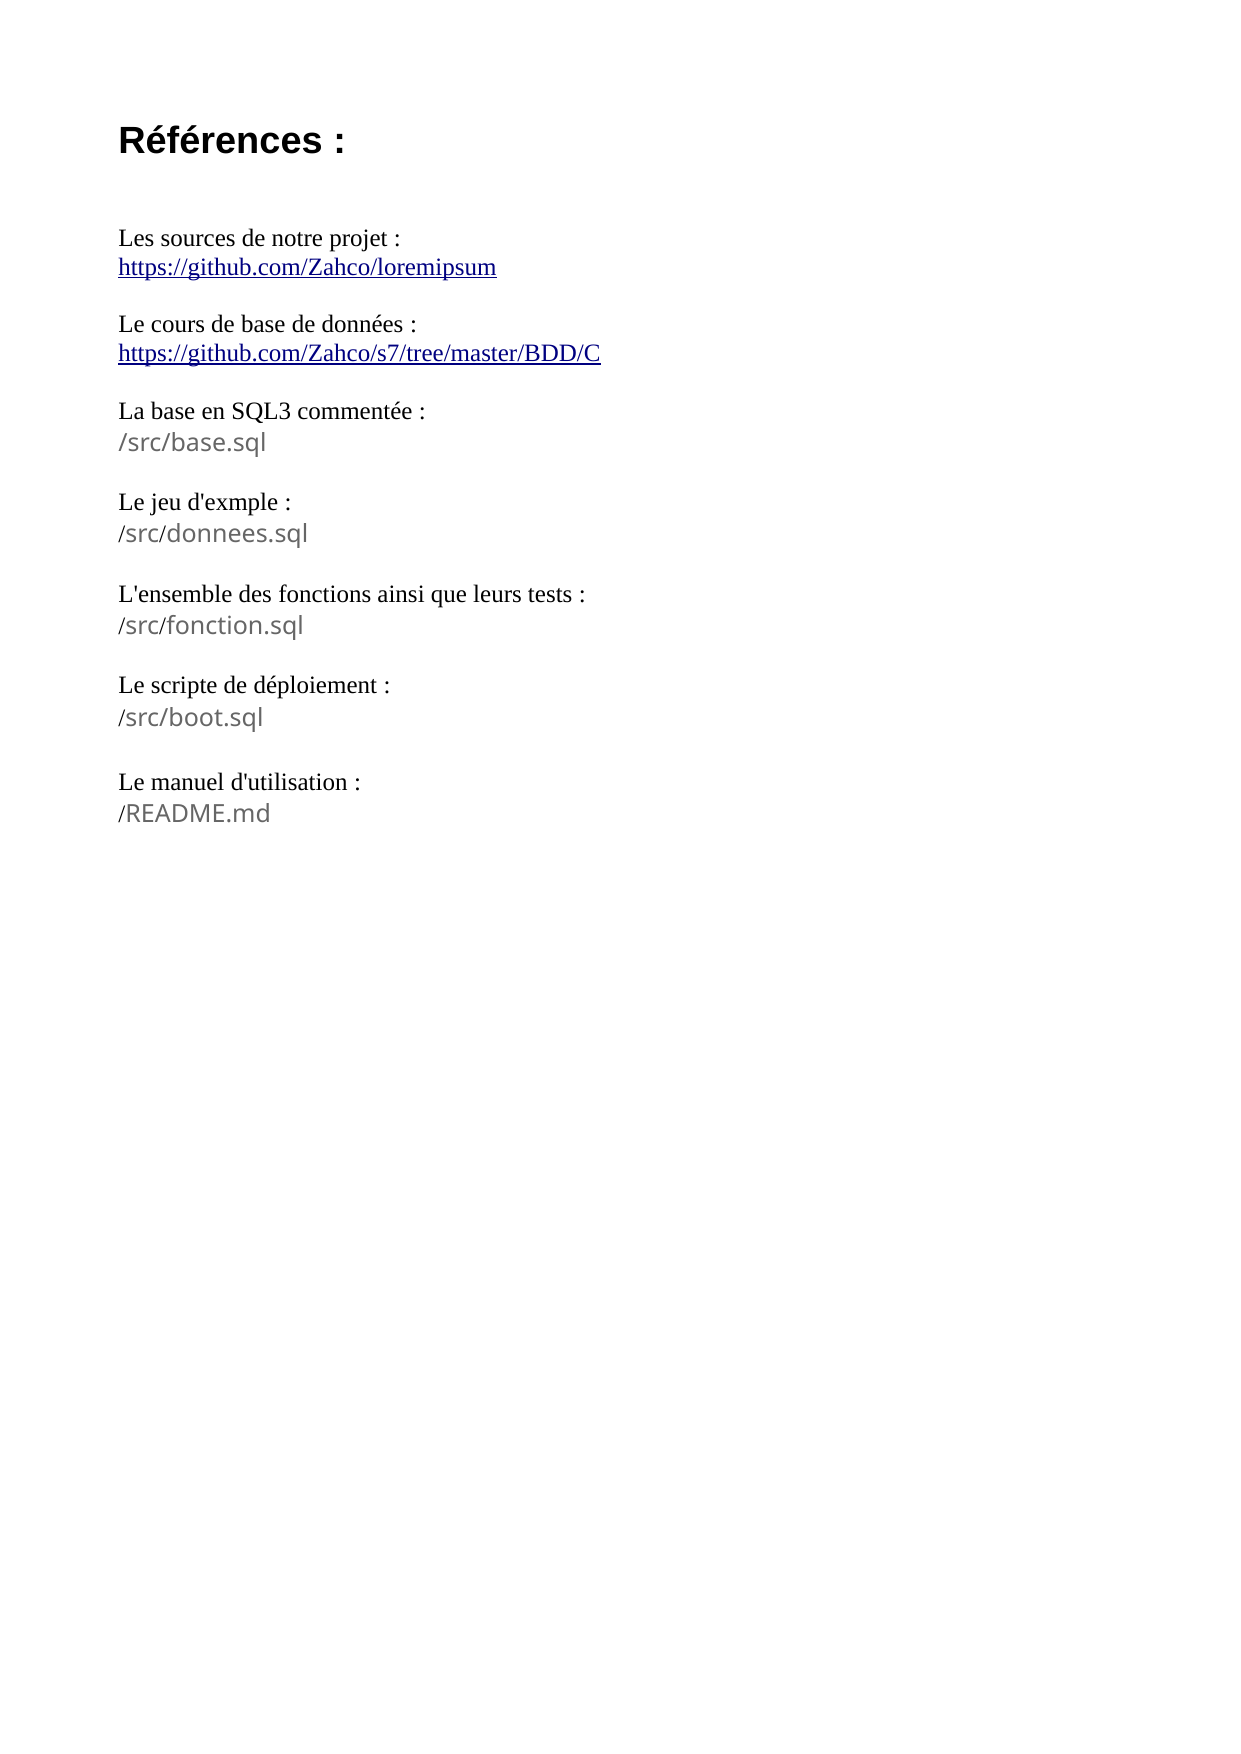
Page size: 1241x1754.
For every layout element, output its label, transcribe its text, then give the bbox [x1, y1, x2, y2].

text /src/donnees.sql [118, 516, 1122, 550]
text Le jeu d'exmple : [118, 487, 1122, 516]
text Les sources de notre projet : [118, 223, 1122, 252]
text L'ensemble des fonctions ainsi que leurs tests : [118, 579, 1122, 608]
text https://github.com/Zahco/s7/tree/master/BDD/C [118, 338, 1122, 367]
text https://github.com/Zahco/loremipsum [118, 252, 1122, 281]
subtitle Références : [118, 118, 1122, 162]
text /src/fonction.sql [118, 608, 1122, 642]
text /src/boot.sql [118, 699, 1122, 733]
text Le scripte de déploiement : [118, 671, 1122, 699]
text Le manuel d'utilisation : [118, 767, 1122, 796]
text La base en SQL3 commentée : [118, 396, 1122, 424]
text /README.md [118, 796, 1122, 830]
text Le cours de base de données : [118, 309, 1122, 338]
text /src/base.sql [118, 424, 1122, 459]
